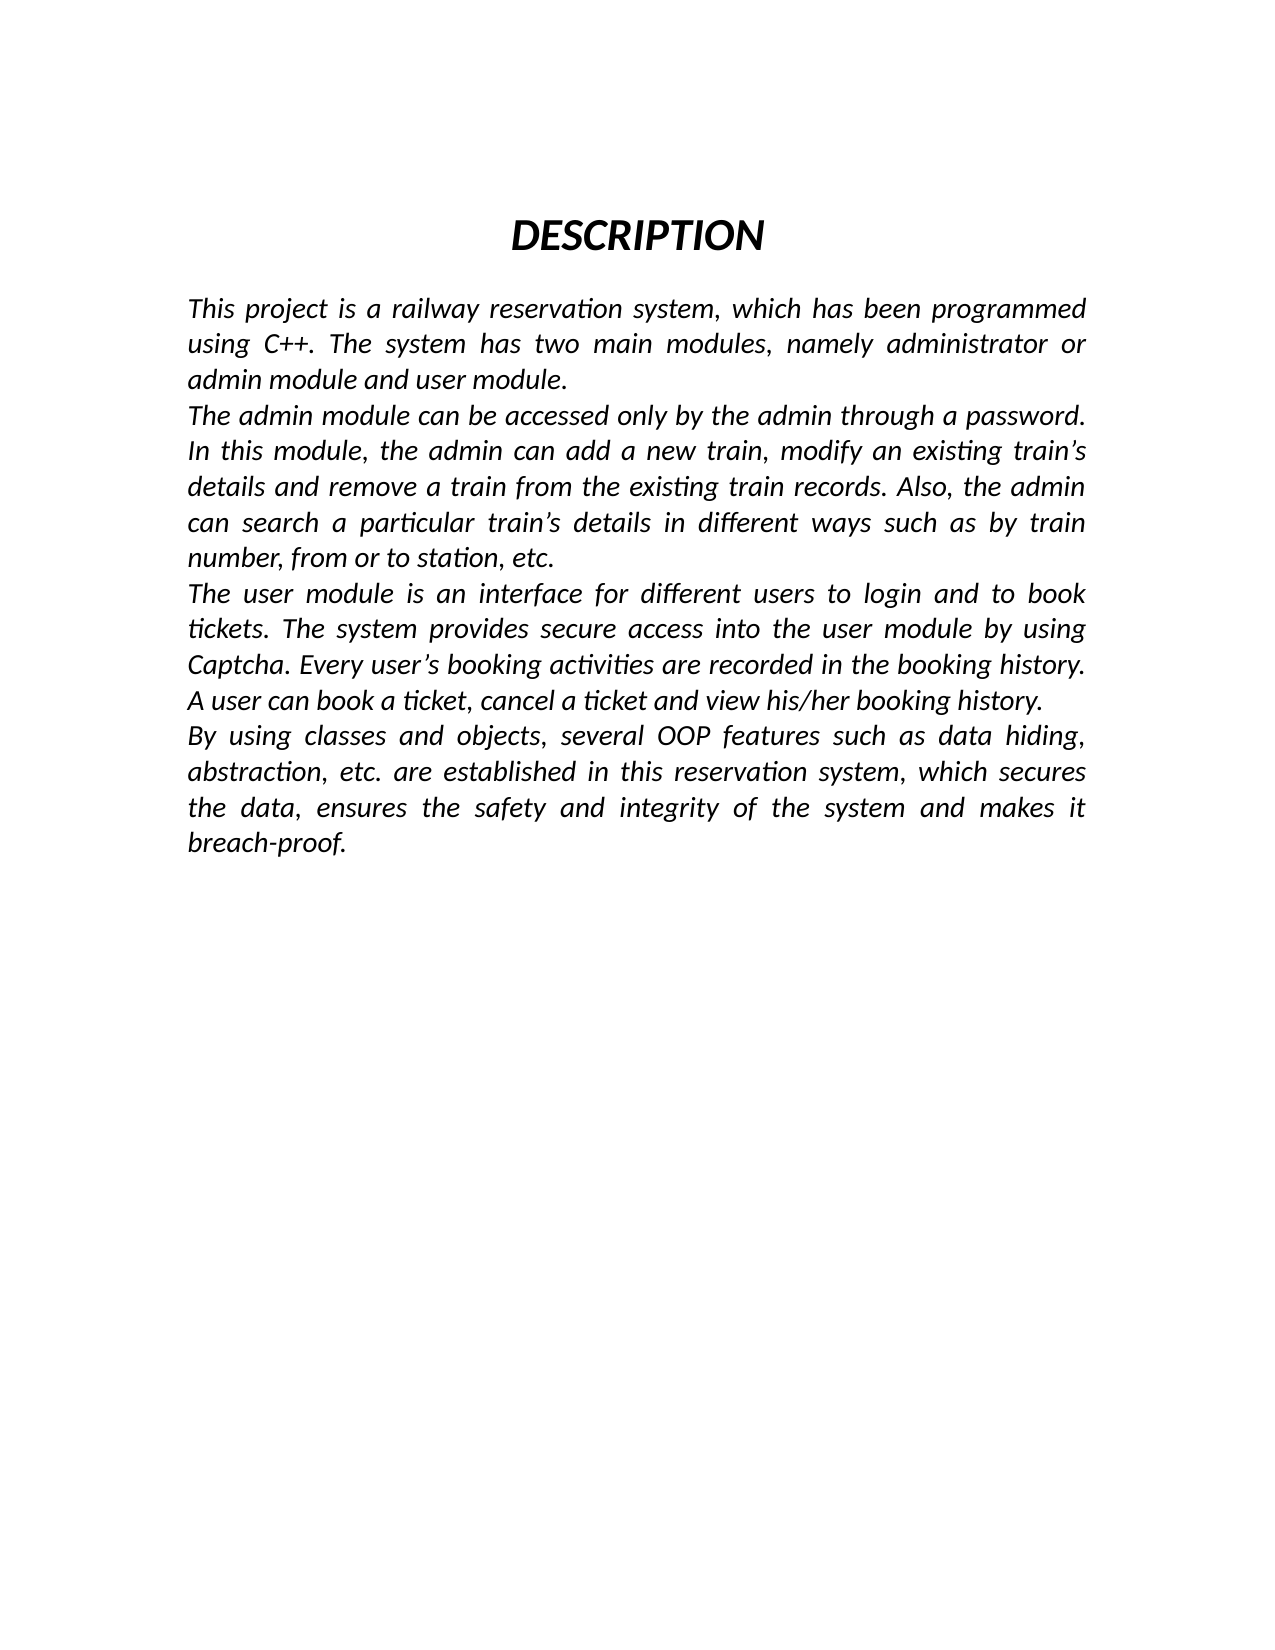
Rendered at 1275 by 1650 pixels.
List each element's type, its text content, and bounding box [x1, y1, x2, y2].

text The user module is an interface for different users to login and to book tickets. The system provides secure access into the user module by using Captcha. Every user’s booking activities are recorded in the booking history. A user can book a ticket, cancel a ticket and view his/her booking history. [187, 575, 1087, 717]
text DESCRIPTION [187, 206, 1087, 262]
text By using classes and objects, several OOP features such as data hiding, abstraction, etc. are established in this reservation system, which secures the data, ensures the safety and integrity of the system and makes it breach-proof. [187, 717, 1087, 860]
text The admin module can be accessed only by the admin through a password. In this module, the admin can add a new train, modify an existing train’s details and remove a train from the existing train records. Also, the admin can search a particular train’s details in different ways such as by train number, from or to station, etc. [187, 397, 1087, 575]
text This project is a railway reservation system, which has been programmed using C++. The system has two main modules, namely administrator or admin module and user module. [187, 290, 1087, 397]
